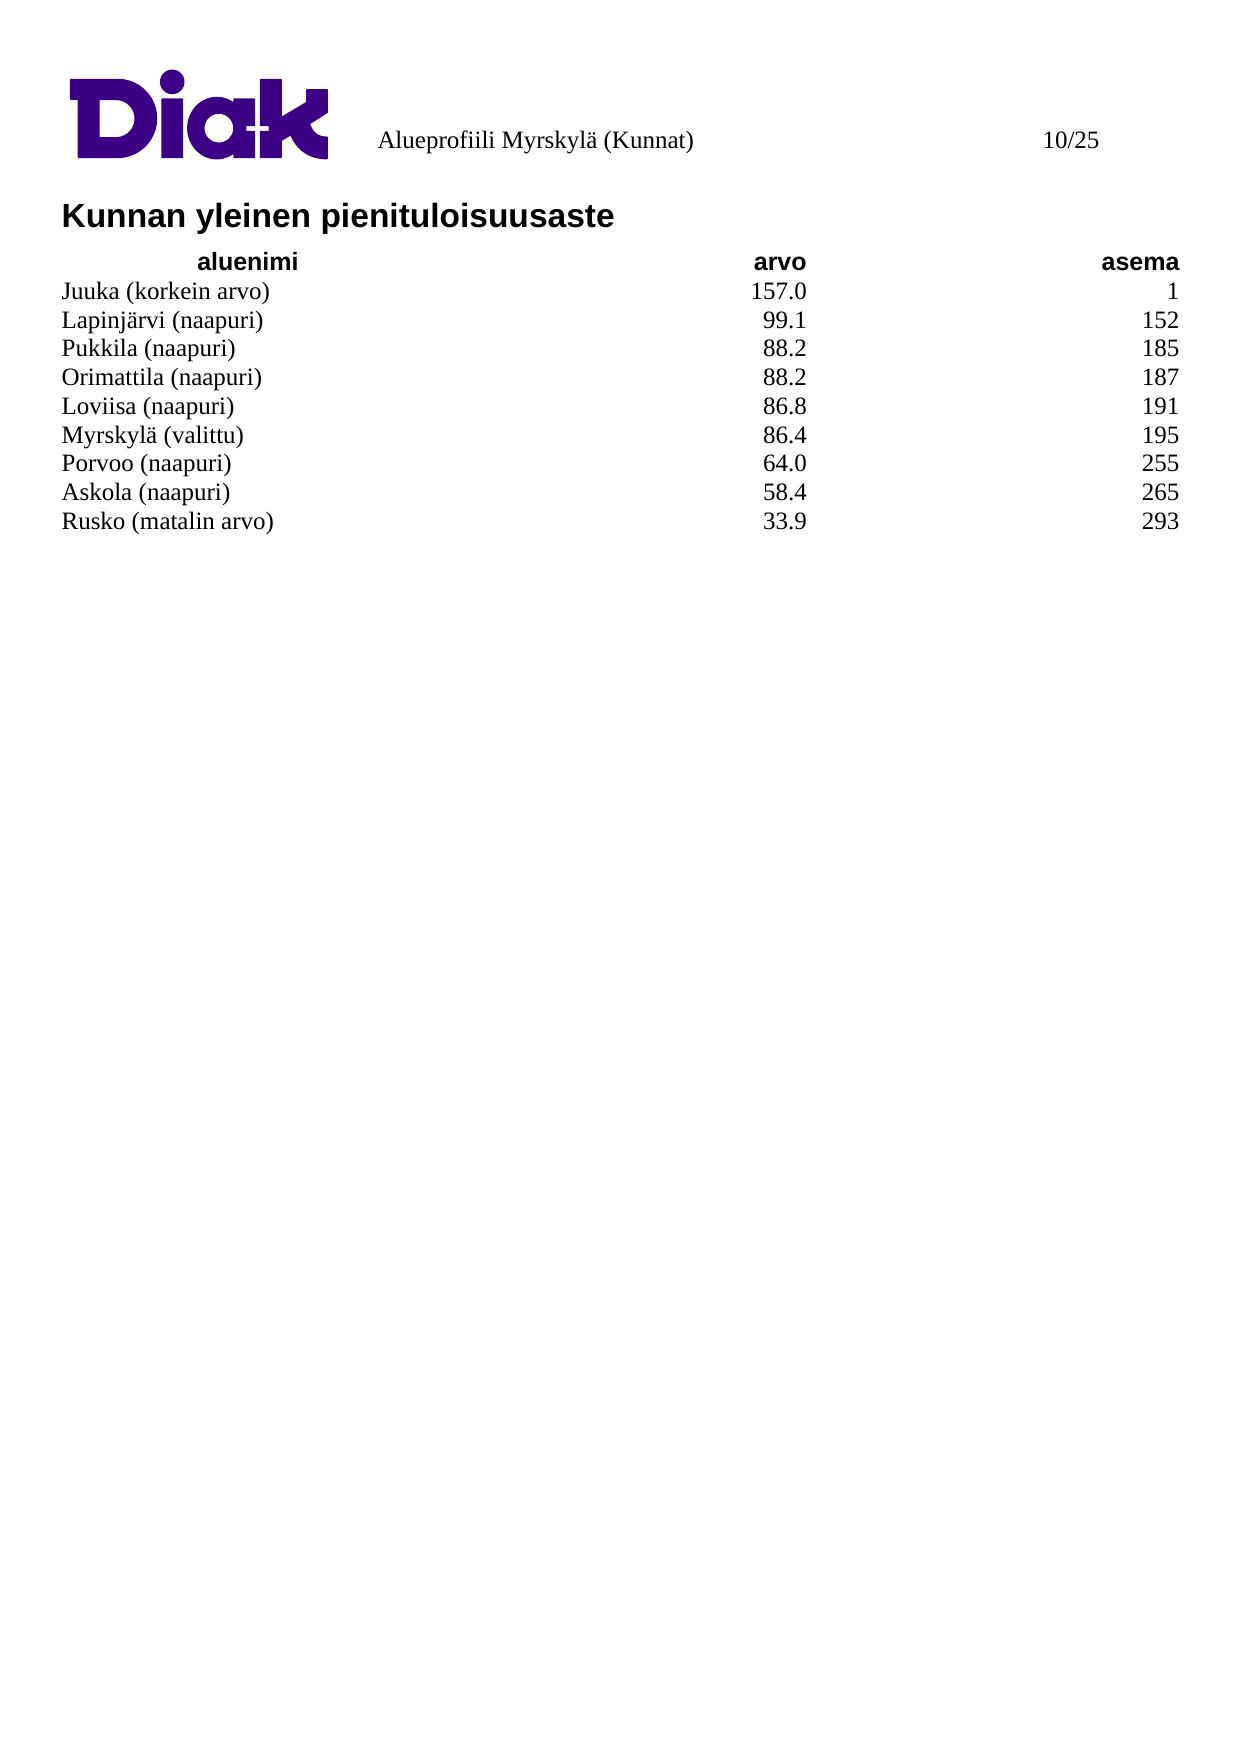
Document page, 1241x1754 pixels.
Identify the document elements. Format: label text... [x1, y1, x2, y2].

table_cell Porvoo (naapuri) [61, 449, 434, 477]
table_cell 293 [806, 506, 1179, 535]
table_cell 255 [806, 449, 1179, 477]
table_cell 185 [806, 334, 1179, 362]
table_cell 88.2 [434, 362, 806, 391]
table_cell 1 [806, 276, 1179, 305]
table_cell 88.2 [434, 334, 806, 362]
table_cell Lapinjärvi (naapuri) [61, 305, 434, 333]
table_cell Juuka (korkein arvo) [61, 276, 434, 305]
table_cell 86.4 [434, 420, 806, 448]
table_cell 157.0 [434, 276, 806, 305]
table_cell Rusko (matalin arvo) [61, 506, 434, 535]
table_cell Orimattila (naapuri) [61, 362, 434, 391]
subtitle Kunnan yleinen pienituloisuusaste [61, 196, 1179, 235]
table_cell Pukkila (naapuri) [61, 334, 434, 362]
table_cell Askola (naapuri) [61, 477, 434, 506]
table_cell 152 [806, 305, 1179, 333]
table_header aluenimi [61, 247, 434, 276]
table_cell 33.9 [434, 506, 806, 535]
table_cell 86.8 [434, 391, 806, 420]
table_header asema [806, 247, 1179, 276]
table_cell 191 [806, 391, 1179, 420]
table_cell 195 [806, 420, 1179, 448]
table_cell 265 [806, 477, 1179, 506]
table_cell 187 [806, 362, 1179, 391]
table_header arvo [434, 247, 806, 276]
table_cell Myrskylä (valittu) [61, 420, 434, 448]
table_cell 64.0 [434, 449, 806, 477]
table_cell 99.1 [434, 305, 806, 333]
table_cell 58.4 [434, 477, 806, 506]
table_cell Loviisa (naapuri) [61, 391, 434, 420]
